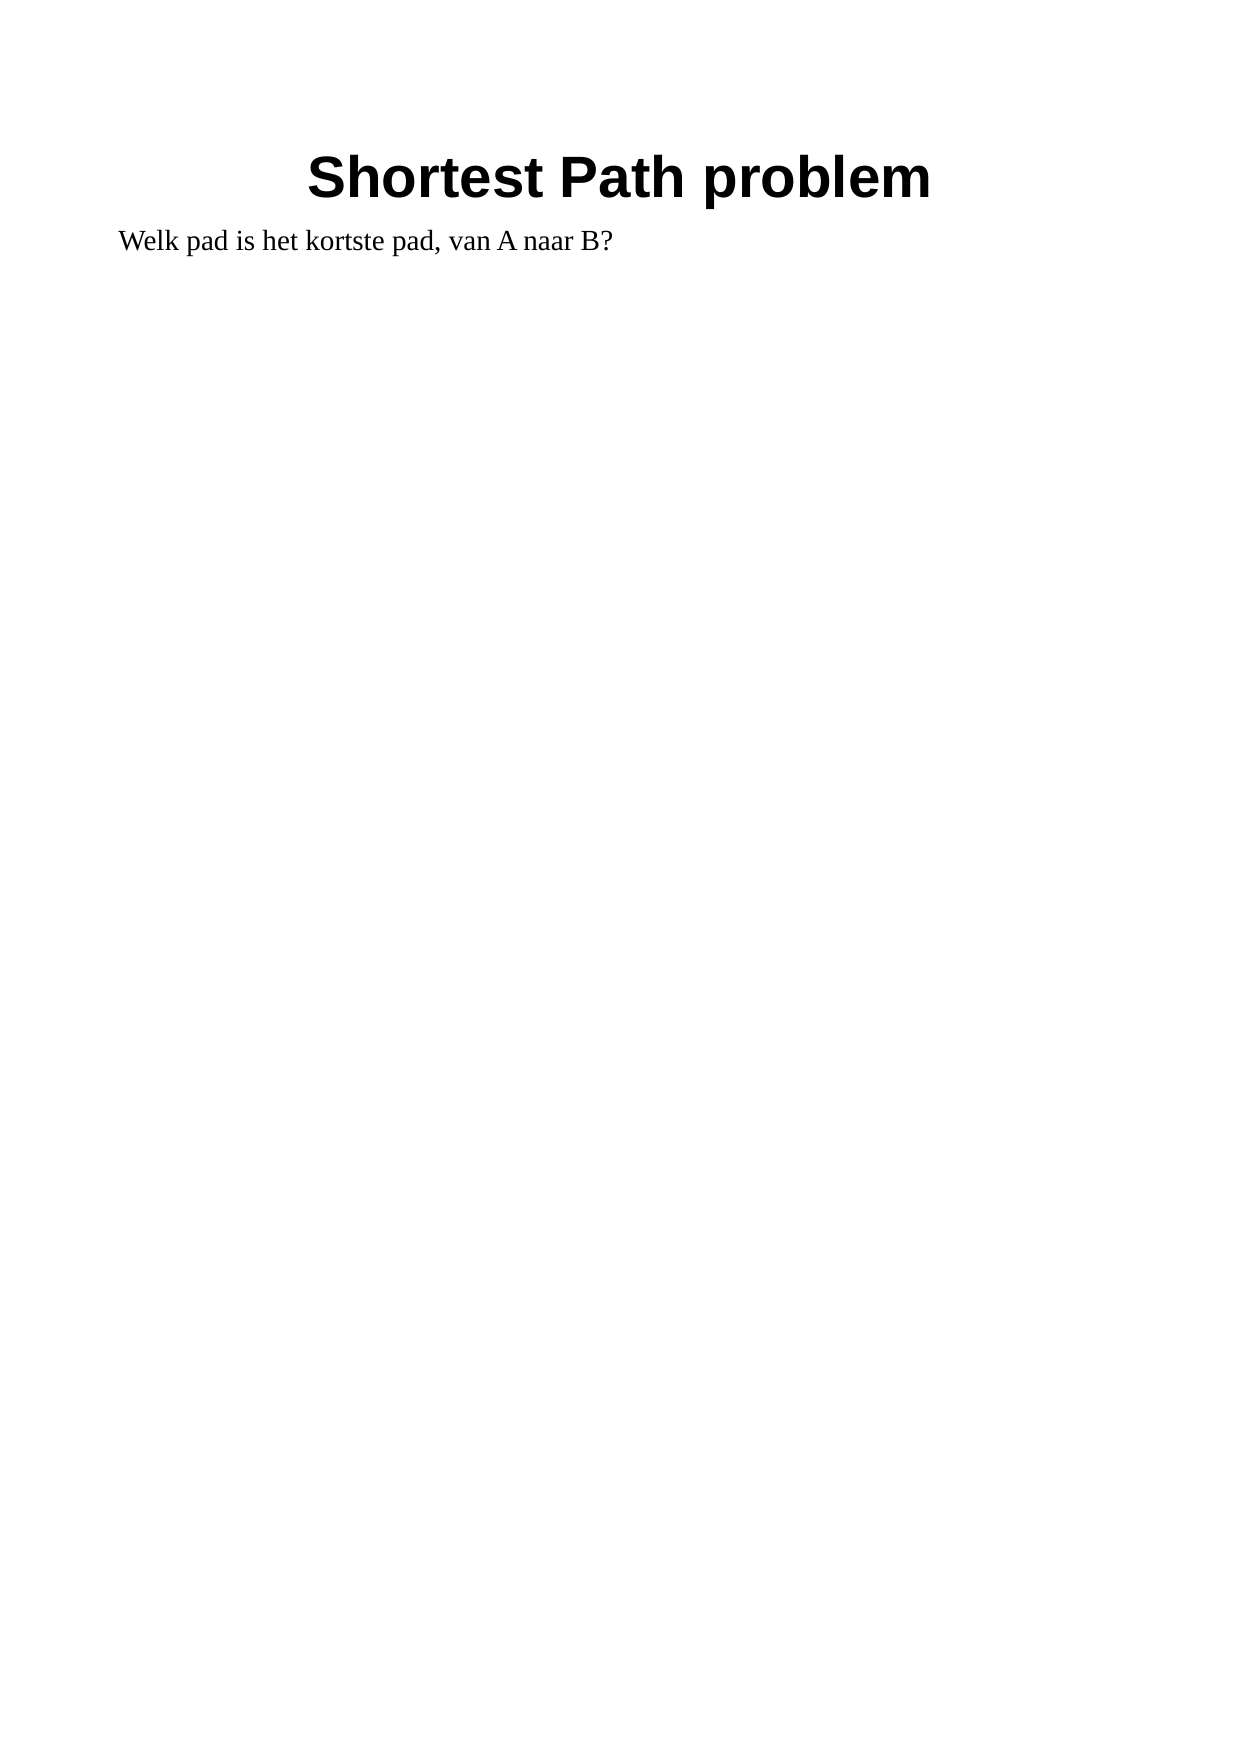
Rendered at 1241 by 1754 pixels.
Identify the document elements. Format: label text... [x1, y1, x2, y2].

title Shortest Path problem [118, 143, 1122, 210]
text Welk pad is het kortste pad, van A naar B? [118, 223, 1122, 256]
